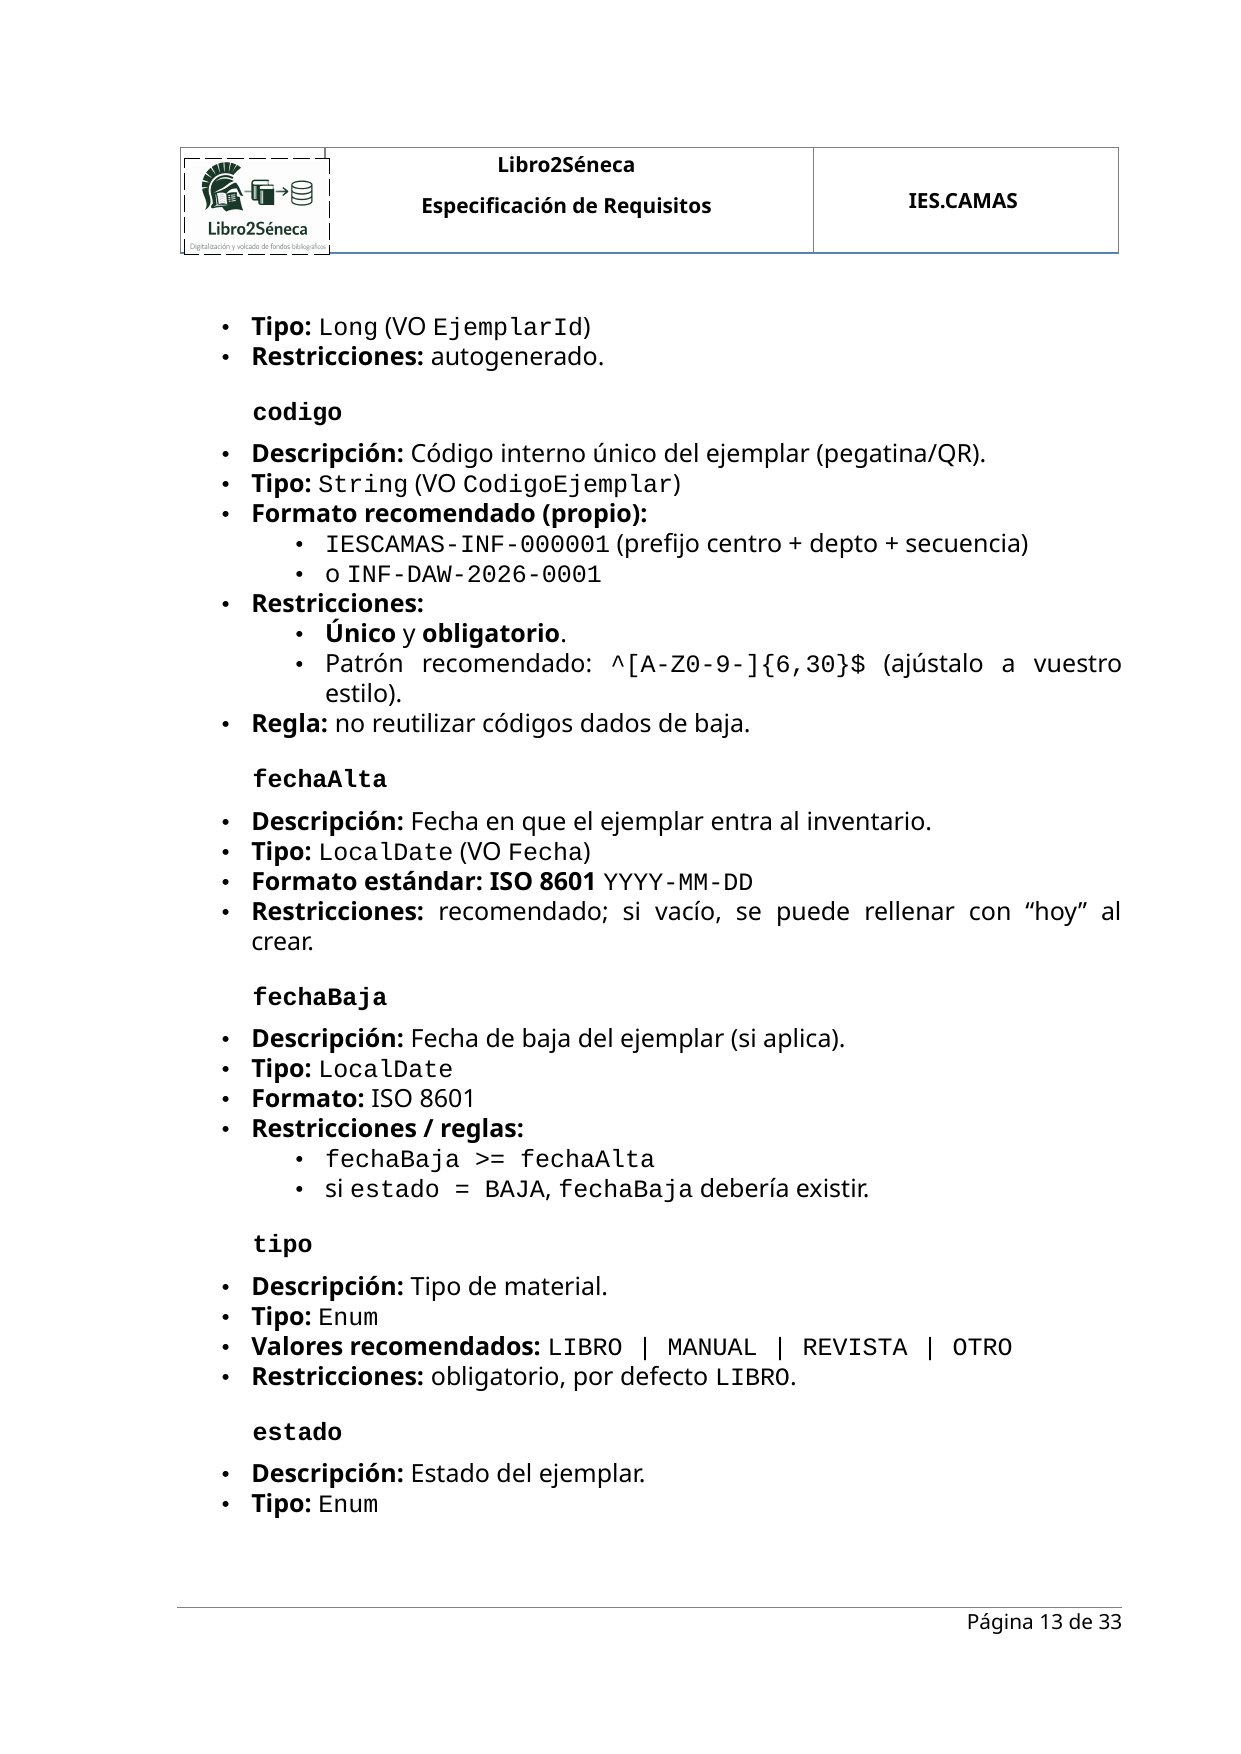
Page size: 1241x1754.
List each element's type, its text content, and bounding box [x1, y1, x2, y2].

list Descripción: Fecha en que el ejemplar entra al inventario. [222, 806, 1122, 836]
subtitle estado [177, 1416, 1122, 1446]
list Restricciones: recomendado; si vacío, se puede rellenar con “hoy” al crear. [222, 896, 1122, 956]
list Regla: no reutilizar códigos dados de baja. [222, 709, 1122, 739]
list Tipo: Long (VO EjemplarId) [222, 311, 1122, 341]
list Descripción: Código interno único del ejemplar (pegatina/QR). [222, 439, 1122, 469]
list IESCAMAS-INF-000001 (prefijo centro + depto + secuencia) [295, 529, 1122, 559]
list Tipo: Enum [222, 1301, 1122, 1331]
subtitle fechaBaja [177, 981, 1122, 1011]
subtitle fechaAlta [177, 764, 1122, 794]
list si estado = BAJA, fechaBaja debería existir. [295, 1174, 1122, 1204]
list Único y obligatorio. [295, 619, 1122, 649]
list Descripción: Tipo de material. [222, 1271, 1122, 1301]
list Tipo: String (VO CodigoEjemplar) [222, 469, 1122, 499]
list Restricciones: obligatorio, por defecto LIBRO. [222, 1361, 1122, 1391]
list Tipo: Enum [222, 1489, 1122, 1519]
list Restricciones: [222, 589, 1122, 619]
list Tipo: LocalDate (VO Fecha) [222, 836, 1122, 866]
list Patrón recomendado: ^[A-Z0-9-]{6,30}$ (ajústalo a vuestro estilo). [295, 649, 1122, 709]
subtitle tipo [177, 1229, 1122, 1259]
list Tipo: LocalDate [222, 1054, 1122, 1084]
list Descripción: Fecha de baja del ejemplar (si aplica). [222, 1024, 1122, 1054]
list fechaBaja >= fechaAlta [295, 1144, 1122, 1174]
list Descripción: Estado del ejemplar. [222, 1459, 1122, 1489]
list Restricciones / reglas: [222, 1114, 1122, 1144]
picture [188, 161, 326, 251]
list Formato: ISO 8601 [222, 1084, 1122, 1114]
list Valores recomendados: LIBRO | MANUAL | REVISTA | OTRO [222, 1331, 1122, 1361]
list o INF-DAW-2026-0001 [295, 559, 1122, 589]
list Formato estándar: ISO 8601 YYYY-MM-DD [222, 866, 1122, 896]
list Restricciones: autogenerado. [222, 341, 1122, 371]
subtitle codigo [177, 396, 1122, 426]
list Formato recomendado (propio): [222, 499, 1122, 529]
